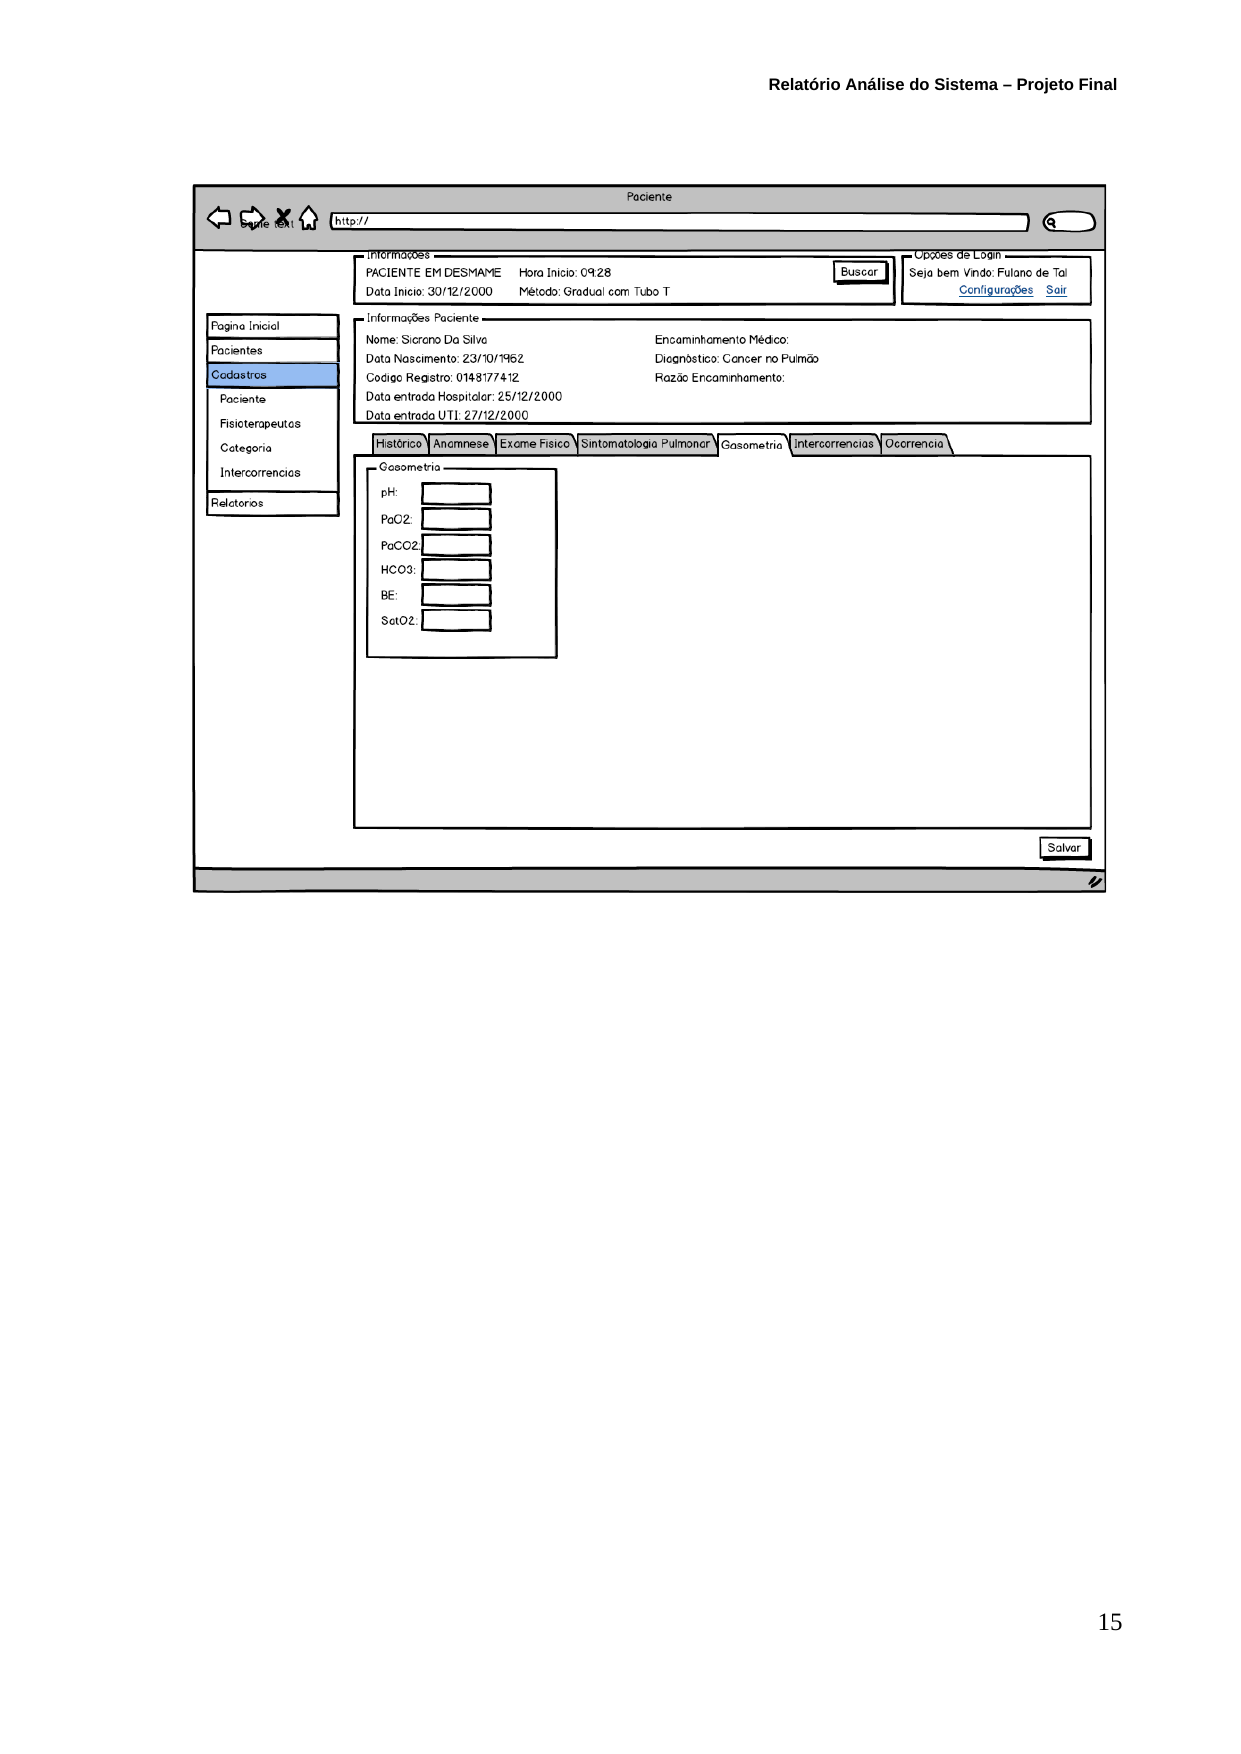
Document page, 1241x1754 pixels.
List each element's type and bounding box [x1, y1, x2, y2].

picture [192, 184, 1107, 893]
